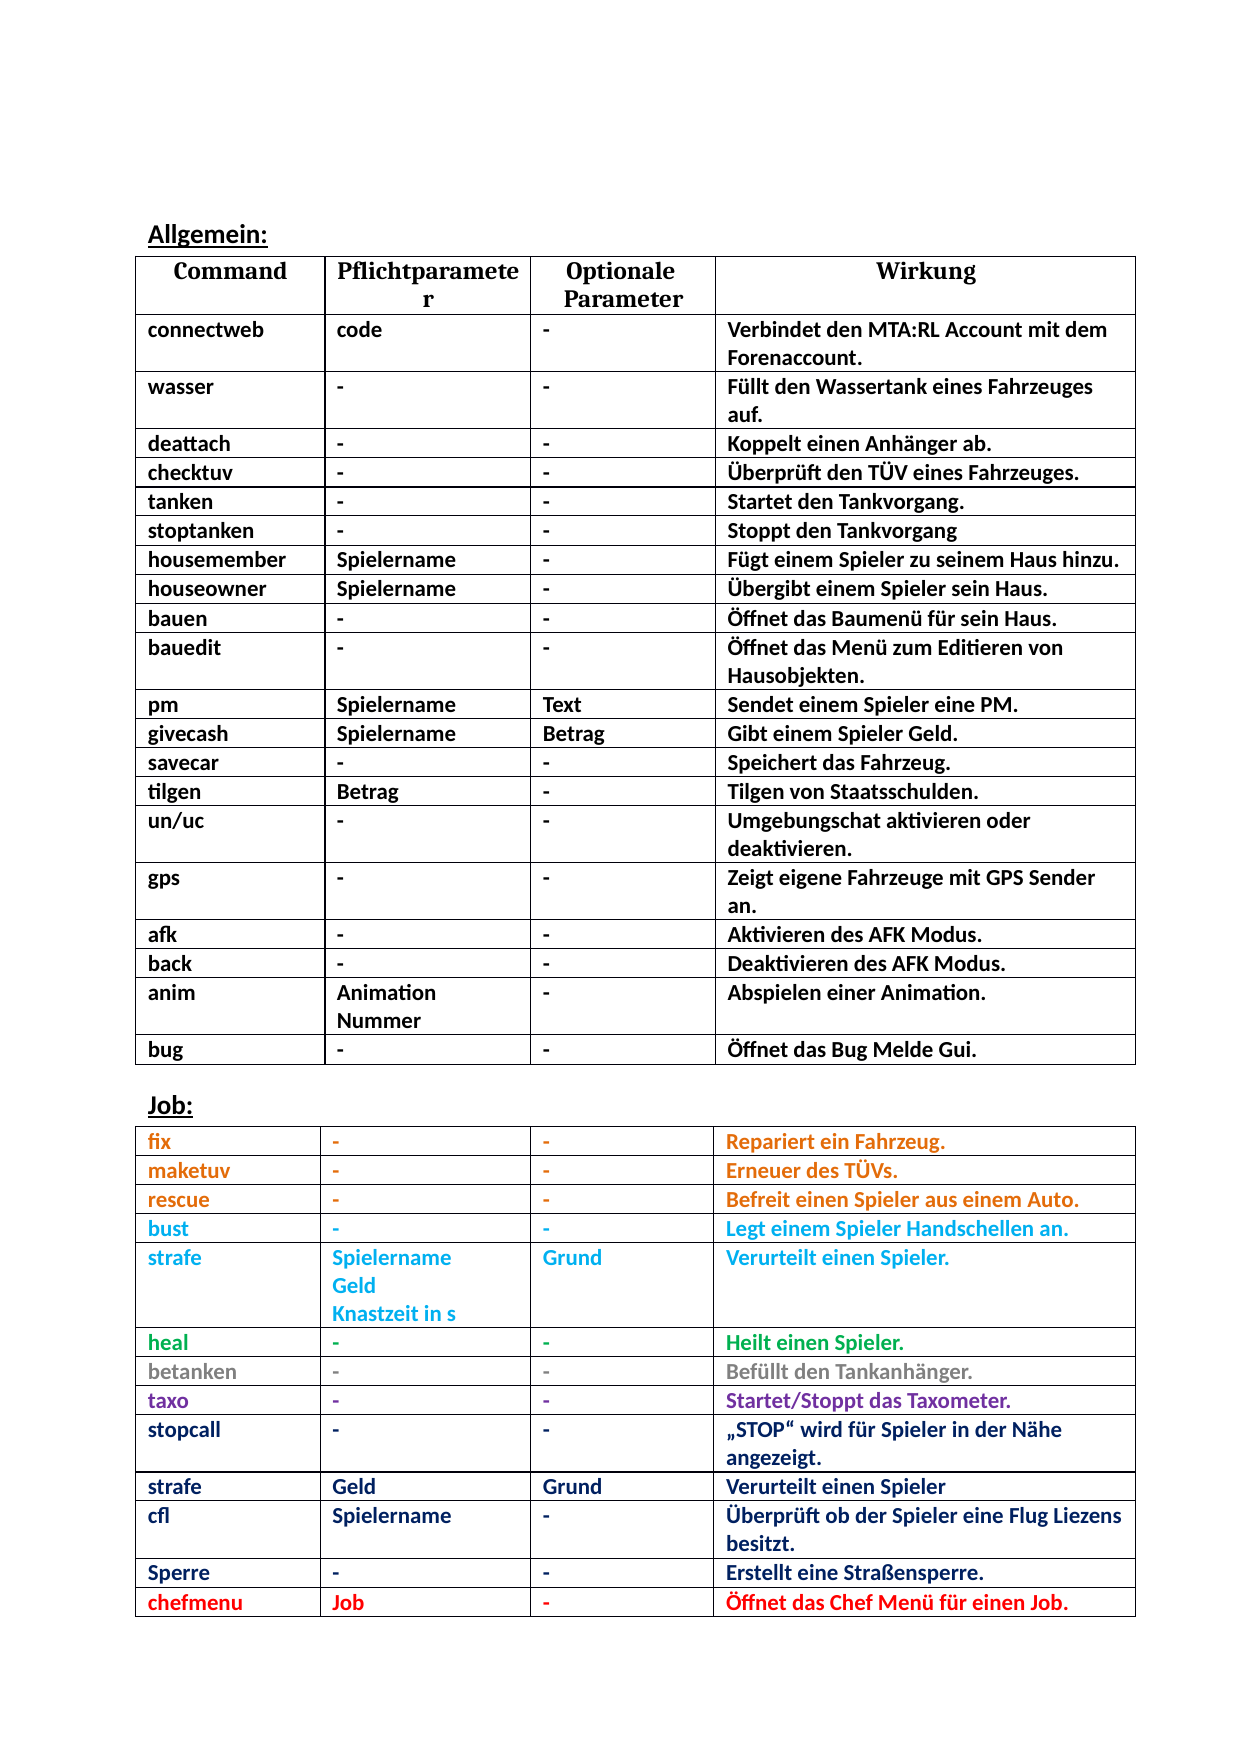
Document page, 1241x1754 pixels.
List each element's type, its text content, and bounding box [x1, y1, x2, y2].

table_cell - [531, 920, 715, 948]
table_cell housemember [136, 546, 324, 573]
table_cell - [531, 1156, 713, 1184]
table_cell Betrag [531, 719, 715, 747]
table_cell - [531, 863, 715, 919]
table_cell cfl [136, 1501, 320, 1557]
table_cell - [531, 633, 715, 689]
table_cell - [321, 1559, 530, 1587]
table_cell Speichert das Fahrzeug. [716, 748, 1135, 776]
table_cell - [531, 1214, 713, 1242]
table_cell - [326, 429, 530, 457]
table_cell Tilgen von Staatsschulden. [716, 777, 1135, 805]
table_cell Deaktivieren des AFK Modus. [716, 949, 1135, 977]
table_cell bauedit [136, 633, 324, 689]
table_cell - [321, 1386, 530, 1414]
table_cell - [326, 516, 530, 544]
table_cell Öffnet das Baumenü für sein Haus. [716, 604, 1135, 632]
table_cell Startet den Tankvorgang. [716, 488, 1135, 515]
table_cell Verbindet den MTA:RL Account mit dem Forenaccount. [716, 315, 1135, 371]
table_cell - [326, 633, 530, 689]
table_cell givecash [136, 719, 324, 747]
table_cell houseowner [136, 575, 324, 603]
table_cell - [531, 429, 715, 457]
table_cell afk [136, 920, 324, 948]
table_cell Erstellt eine Straßensperre. [714, 1559, 1135, 1587]
table_cell Grund [531, 1243, 713, 1327]
table_cell Umgebungschat aktivieren oder deaktivieren. [716, 806, 1135, 862]
table_cell - [321, 1415, 530, 1471]
table_cell - [531, 315, 715, 371]
table_cell chefmenu [136, 1588, 320, 1616]
table_cell - [326, 604, 530, 632]
table_header Command [136, 257, 324, 314]
table_cell Spielername [326, 546, 530, 573]
table_header - [531, 1127, 713, 1155]
table_cell Sperre [136, 1559, 320, 1587]
table_cell back [136, 949, 324, 977]
table_cell Betrag [326, 777, 530, 805]
table_cell Zeigt eigene Fahrzeuge mit GPS Sender an. [716, 863, 1135, 919]
table_cell Job [321, 1588, 530, 1616]
table_cell pm [136, 690, 324, 718]
table_cell - [531, 372, 715, 428]
table_cell - [321, 1357, 530, 1385]
table_cell strafe [136, 1473, 320, 1500]
table_cell - [321, 1214, 530, 1242]
table_cell - [531, 1328, 713, 1356]
table_cell - [531, 1386, 713, 1414]
table_cell Spielername [326, 690, 530, 718]
table_cell Animation Nummer [326, 978, 530, 1034]
table_cell - [531, 1559, 713, 1587]
table_cell Überprüft den TÜV eines Fahrzeuges. [716, 458, 1135, 486]
table_header Wirkung [716, 257, 1135, 314]
table_cell Fügt einem Spieler zu seinem Haus hinzu. [716, 546, 1135, 573]
table_cell Befüllt den Tankanhänger. [714, 1357, 1135, 1385]
table_cell Öffnet das Bug Melde Gui. [716, 1035, 1135, 1063]
table_cell - [531, 978, 715, 1034]
table_cell Überprüft ob der Spieler eine Flug Liezens besitzt. [714, 1501, 1135, 1557]
table_cell - [531, 1035, 715, 1063]
table_cell - [531, 575, 715, 603]
table_cell - [326, 949, 530, 977]
table_cell savecar [136, 748, 324, 776]
table_cell Text [531, 690, 715, 718]
table_cell tanken [136, 488, 324, 515]
table_cell Verurteilt einen Spieler. [714, 1243, 1135, 1327]
table_cell Spielername Geld Knastzeit in s [321, 1243, 530, 1327]
table_cell - [326, 920, 530, 948]
table_cell Aktivieren des AFK Modus. [716, 920, 1135, 948]
table_cell - [326, 1035, 530, 1063]
table_cell bauen [136, 604, 324, 632]
table_cell Abspielen einer Animation. [716, 978, 1135, 1034]
table_cell - [531, 488, 715, 515]
table_cell Stoppt den Tankvorgang [716, 516, 1135, 544]
table_cell Geld [321, 1473, 530, 1500]
table_cell betanken [136, 1357, 320, 1385]
table_cell - [531, 604, 715, 632]
table_cell strafe [136, 1243, 320, 1327]
table_cell Koppelt einen Anhänger ab. [716, 429, 1135, 457]
table_cell stoptanken [136, 516, 324, 544]
table_header Repariert ein Fahrzeug. [714, 1127, 1135, 1155]
table_cell Erneuer des TÜVs. [714, 1156, 1135, 1184]
table_cell bug [136, 1035, 324, 1063]
table_header - [321, 1127, 530, 1155]
table_cell - [321, 1185, 530, 1213]
table_cell maketuv [136, 1156, 320, 1184]
table_cell Sendet einem Spieler eine PM. [716, 690, 1135, 718]
table_cell - [531, 1588, 713, 1616]
table_cell - [531, 777, 715, 805]
table_cell - [326, 372, 530, 428]
text Allgemein: [148, 218, 1093, 251]
table_cell un/uc [136, 806, 324, 862]
table_cell Verurteilt einen Spieler [714, 1473, 1135, 1500]
table_cell - [326, 863, 530, 919]
table_cell - [531, 546, 715, 573]
table_cell deattach [136, 429, 324, 457]
table_cell gps [136, 863, 324, 919]
table_cell - [531, 1501, 713, 1557]
table_cell Spielername [321, 1501, 530, 1557]
table_cell Spielername [326, 719, 530, 747]
table_cell - [531, 748, 715, 776]
text Job: [148, 1088, 1093, 1121]
table_cell heal [136, 1328, 320, 1356]
table_cell Befreit einen Spieler aus einem Auto. [714, 1185, 1135, 1213]
table_cell - [326, 488, 530, 515]
table_cell Füllt den Wassertank eines Fahrzeuges auf. [716, 372, 1135, 428]
table_cell tilgen [136, 777, 324, 805]
table_cell - [531, 1357, 713, 1385]
table_cell taxo [136, 1386, 320, 1414]
table_cell anim [136, 978, 324, 1034]
table_cell - [321, 1156, 530, 1184]
table_header Pflichtparameter [326, 257, 530, 314]
table_cell - [326, 458, 530, 486]
table_cell - [326, 748, 530, 776]
table_cell rescue [136, 1185, 320, 1213]
table_cell - [531, 516, 715, 544]
table_cell wasser [136, 372, 324, 428]
table_cell Grund [531, 1473, 713, 1500]
table_cell „STOP“ wird für Spieler in der Nähe angezeigt. [714, 1415, 1135, 1471]
table_cell - [531, 806, 715, 862]
table_cell - [531, 1185, 713, 1213]
table_cell Öffnet das Chef Menü für einen Job. [714, 1588, 1135, 1616]
table_cell bust [136, 1214, 320, 1242]
table_cell - [531, 458, 715, 486]
table_header fix [136, 1127, 320, 1155]
table_cell Gibt einem Spieler Geld. [716, 719, 1135, 747]
table_cell checktuv [136, 458, 324, 486]
table_header Optionale Parameter [531, 257, 715, 314]
table_cell Übergibt einem Spieler sein Haus. [716, 575, 1135, 603]
table_cell stopcall [136, 1415, 320, 1471]
table_cell Startet/Stoppt das Taxometer. [714, 1386, 1135, 1414]
table_cell Legt einem Spieler Handschellen an. [714, 1214, 1135, 1242]
table_cell connectweb [136, 315, 324, 371]
table_cell Heilt einen Spieler. [714, 1328, 1135, 1356]
table_cell - [531, 1415, 713, 1471]
table_cell Spielername [326, 575, 530, 603]
table_cell - [321, 1328, 530, 1356]
table_cell - [531, 949, 715, 977]
table_cell Öffnet das Menü zum Editieren von Hausobjekten. [716, 633, 1135, 689]
table_cell code [326, 315, 530, 371]
table_cell - [326, 806, 530, 862]
